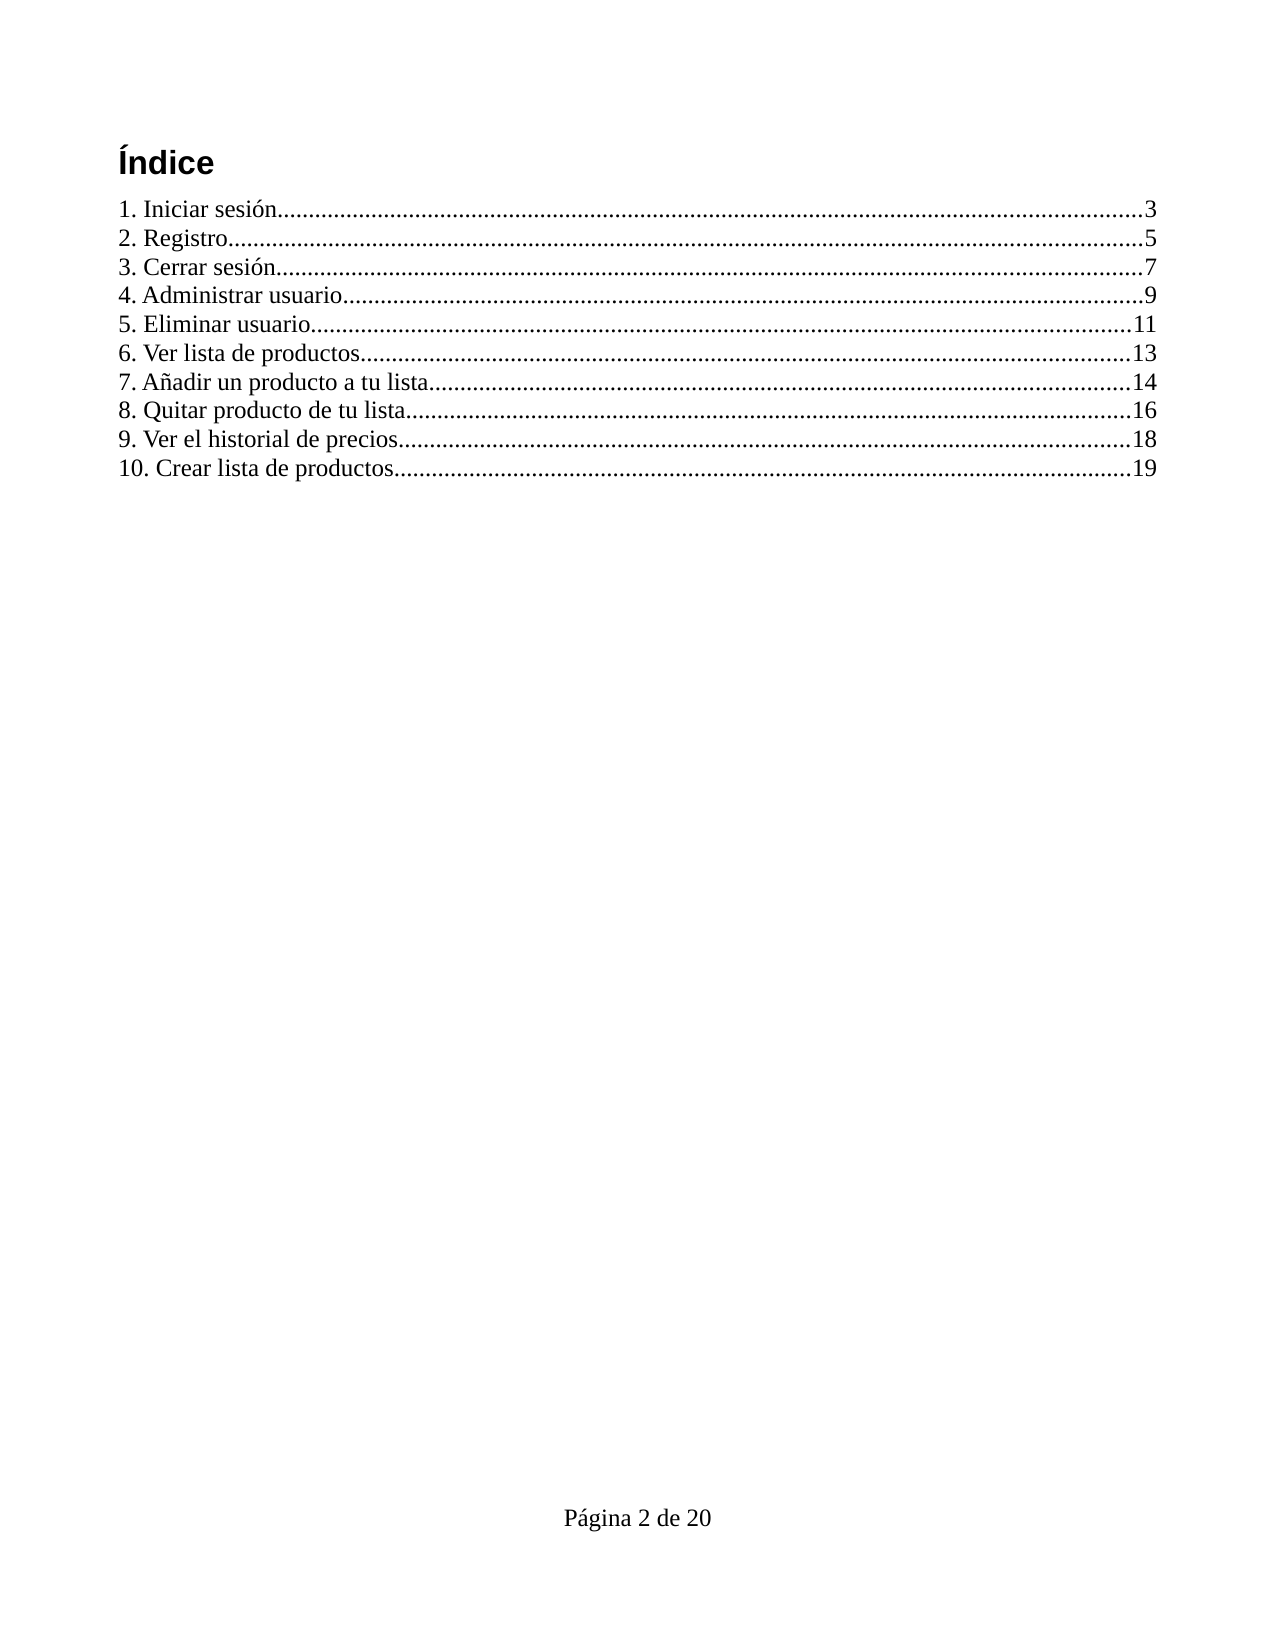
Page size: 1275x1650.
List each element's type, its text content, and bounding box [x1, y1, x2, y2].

text 6. Ver lista de productos 13 [118, 338, 1157, 367]
text 8. Quitar producto de tu lista 16 [118, 395, 1157, 424]
text 1. Iniciar sesión 3 [118, 194, 1157, 223]
text 9. Ver el historial de precios 18 [118, 424, 1157, 453]
subtitle Índice [118, 143, 1157, 182]
text 7. Añadir un producto a tu lista 14 [118, 367, 1157, 395]
text 4. Administrar usuario 9 [118, 280, 1157, 309]
text 2. Registro 5 [118, 223, 1157, 252]
text 10. Crear lista de productos 19 [118, 453, 1157, 482]
text 5. Eliminar usuario 11 [118, 309, 1157, 338]
text 3. Cerrar sesión 7 [118, 252, 1157, 280]
